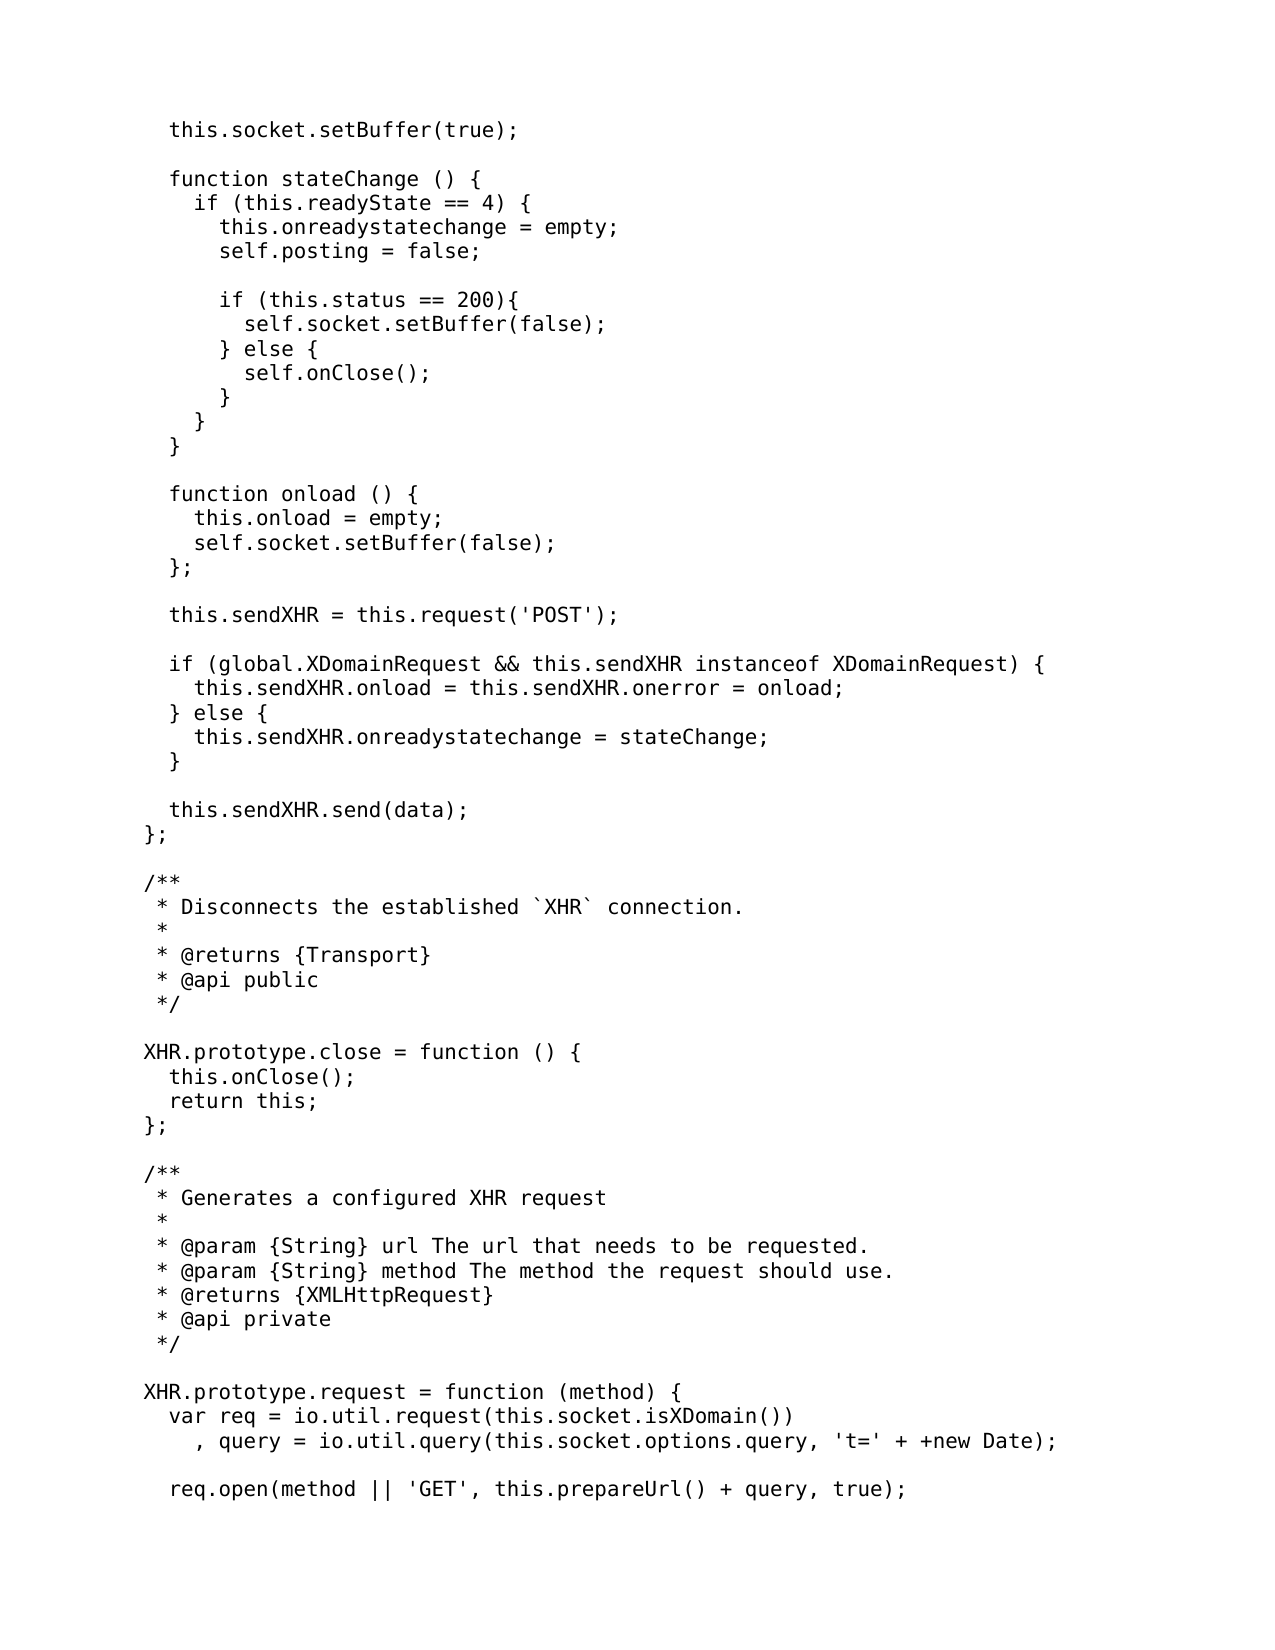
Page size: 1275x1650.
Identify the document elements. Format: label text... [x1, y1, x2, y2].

text this.sendXHR = this.request('POST'); [118, 603, 1157, 628]
text return this; [118, 1089, 1157, 1113]
text }; [118, 822, 1157, 846]
text * @returns {Transport} [118, 943, 1157, 968]
text }; [118, 555, 1157, 579]
text XHR.prototype.close = function () { [118, 1040, 1157, 1065]
text } [118, 434, 1157, 458]
text this.sendXHR.onload = this.sendXHR.onerror = onload; [118, 676, 1157, 701]
text * @param {String} method The method the request should use. [118, 1259, 1157, 1283]
text self.socket.setBuffer(false); [118, 531, 1157, 555]
text self.posting = false; [118, 239, 1157, 264]
text /** [118, 871, 1157, 895]
text * Generates a configured XHR request [118, 1186, 1157, 1210]
text this.onload = empty; [118, 506, 1157, 531]
text } [118, 749, 1157, 773]
text } [118, 409, 1157, 434]
text } [118, 385, 1157, 409]
text var req = io.util.request(this.socket.isXDomain()) [118, 1404, 1157, 1429]
text * [118, 1210, 1157, 1234]
text } else { [118, 337, 1157, 361]
text this.socket.setBuffer(true); [118, 118, 1157, 142]
text * [118, 919, 1157, 943]
text */ [118, 992, 1157, 1016]
text * @returns {XMLHttpRequest} [118, 1283, 1157, 1307]
text this.sendXHR.onreadystatechange = stateChange; [118, 725, 1157, 749]
text function onload () { [118, 482, 1157, 506]
text * @api private [118, 1307, 1157, 1332]
text * Disconnects the established `XHR` connection. [118, 895, 1157, 919]
text req.open(method || 'GET', this.prepareUrl() + query, true); [118, 1477, 1157, 1502]
text self.onClose(); [118, 361, 1157, 385]
text function stateChange () { [118, 167, 1157, 191]
text } else { [118, 701, 1157, 725]
text * @param {String} url The url that needs to be requested. [118, 1234, 1157, 1259]
text if (this.readyState == 4) { [118, 191, 1157, 215]
text if (global.XDomainRequest && this.sendXHR instanceof XDomainRequest) { [118, 652, 1157, 676]
text */ [118, 1332, 1157, 1356]
text this.sendXHR.send(data); [118, 798, 1157, 822]
text self.socket.setBuffer(false); [118, 312, 1157, 337]
text if (this.status == 200){ [118, 288, 1157, 312]
text /** [118, 1162, 1157, 1186]
text this.onreadystatechange = empty; [118, 215, 1157, 239]
text , query = io.util.query(this.socket.options.query, 't=' + +new Date); [118, 1429, 1157, 1453]
text * @api public [118, 968, 1157, 992]
text this.onClose(); [118, 1065, 1157, 1089]
text XHR.prototype.request = function (method) { [118, 1380, 1157, 1404]
text }; [118, 1113, 1157, 1137]
